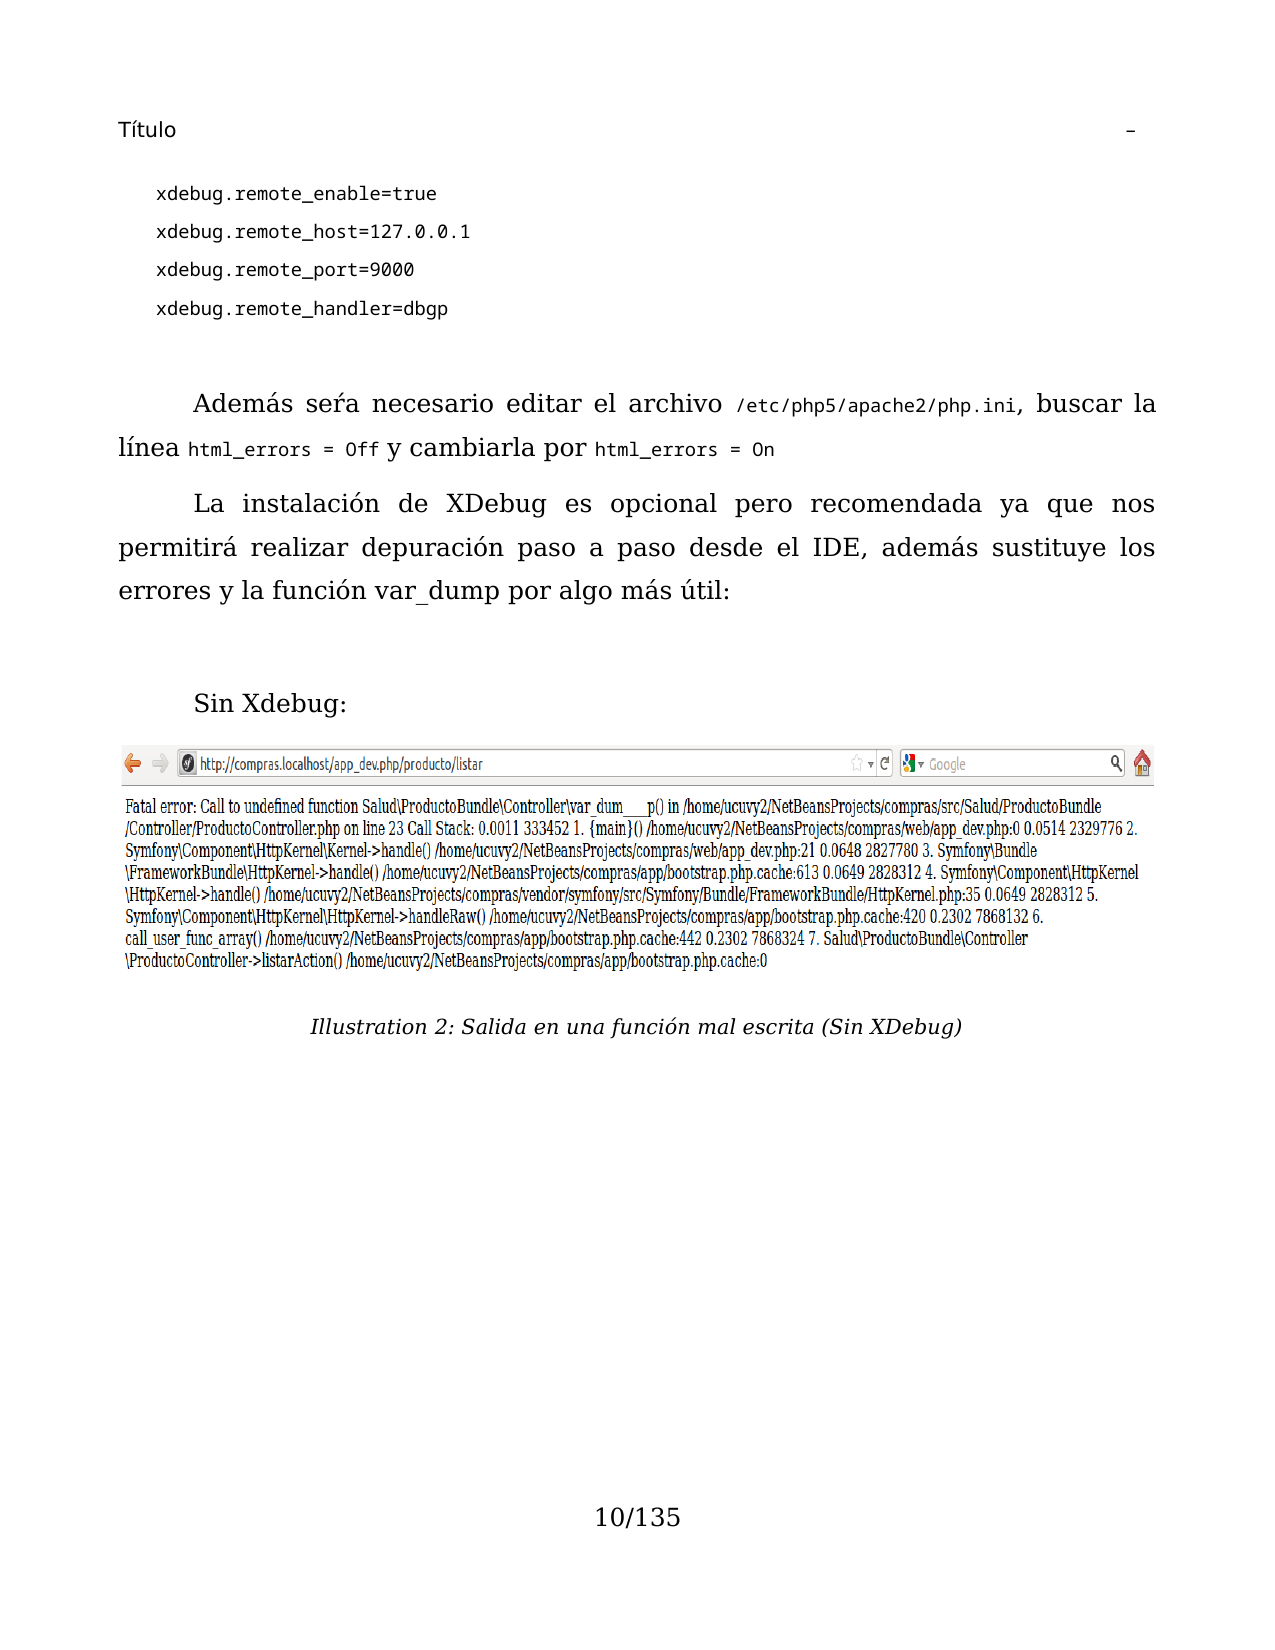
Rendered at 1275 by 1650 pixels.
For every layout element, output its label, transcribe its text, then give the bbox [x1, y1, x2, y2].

text xdebug.remote_host=127.0.0.1 [118, 219, 1157, 244]
text Sin Xdebug: [118, 689, 1157, 718]
text La instalación de XDebug es opcional pero recomendada ya que nos permitirá realizar depuración paso a paso desde el IDE, además sustituye los errores y la función var_dump por algo más útil: [118, 489, 1157, 606]
text Además seŕa necesario editar el archivo /etc/php5/apache2/php.ini, buscar la línea html_errors = Off y cambiarla por html_errors = On [118, 389, 1157, 462]
text xdebug.remote_enable=true [118, 181, 1157, 206]
text Illustration 2: Salida en una función mal escrita (Sin XDebug) [121, 1016, 1154, 1040]
text xdebug.remote_handler=dbgp [118, 295, 1157, 320]
picture [121, 745, 1154, 1016]
text xdebug.remote_port=9000 [118, 257, 1157, 282]
